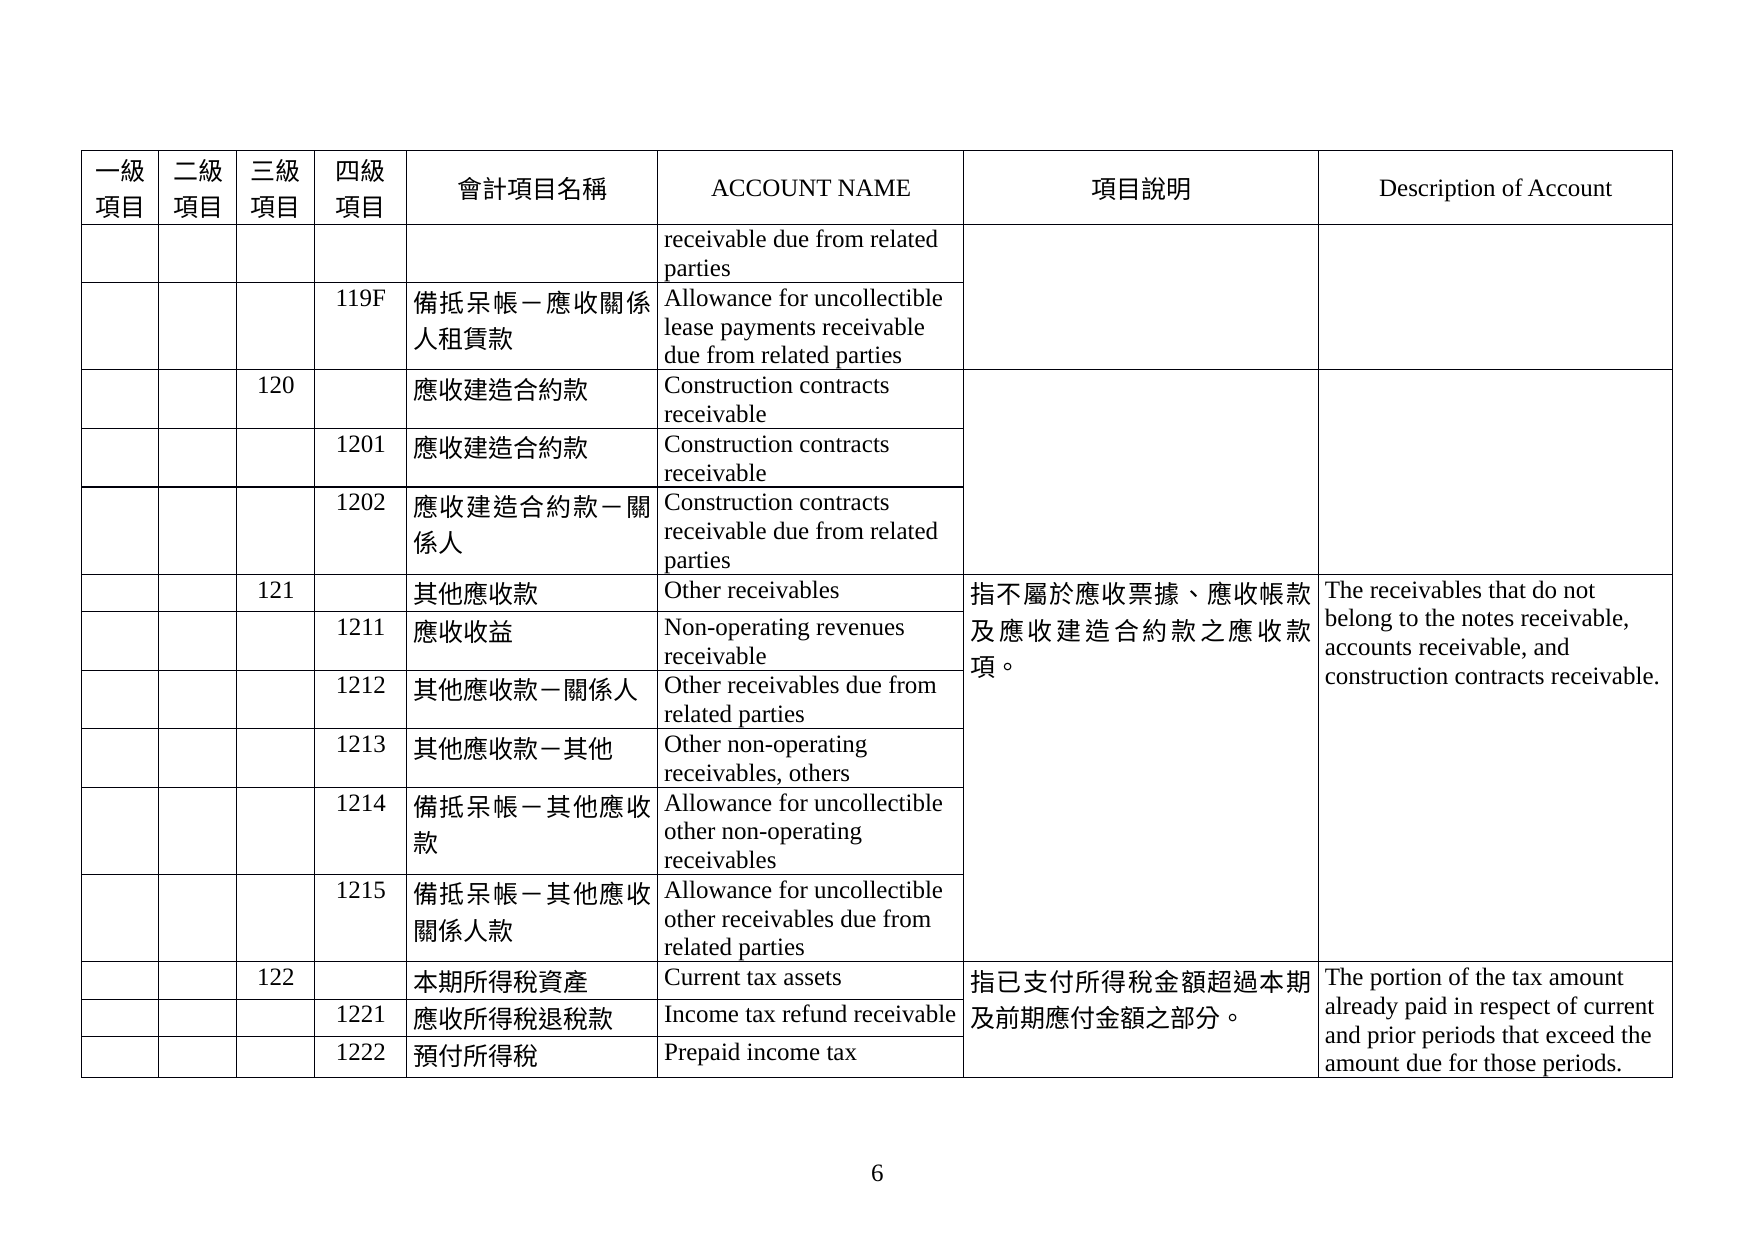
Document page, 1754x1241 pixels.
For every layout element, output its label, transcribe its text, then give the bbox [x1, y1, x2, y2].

table_cell [964, 225, 1318, 369]
table_cell 1202 [315, 488, 406, 574]
table_cell 備抵呆帳－其他應收款 [407, 788, 657, 874]
table_cell 其他應收款－關係人 [407, 671, 657, 728]
table_cell Prepaid income tax [658, 1037, 963, 1077]
table_cell 121 [237, 575, 314, 611]
table_cell Other non-operating receivables, others [658, 729, 963, 787]
table_cell [159, 1000, 236, 1036]
table_cell [82, 788, 158, 874]
table_cell 1215 [315, 875, 406, 961]
table_cell 其他應收款－其他 [407, 729, 657, 787]
table_header 三級項目 [237, 151, 314, 223]
table_cell Income tax refund receivable [658, 1000, 963, 1036]
table_cell 預付所得稅 [407, 1037, 657, 1077]
table_cell 119F [315, 283, 406, 369]
table_cell [1319, 225, 1672, 369]
table_cell 應收收益 [407, 612, 657, 669]
table_cell [237, 671, 314, 728]
table_cell [237, 729, 314, 787]
table_cell 122 [237, 962, 314, 998]
table_cell [159, 429, 236, 486]
table_cell [237, 225, 314, 282]
table_cell [82, 612, 158, 669]
table_cell The receivables that do not belong to the notes receivable, accounts receivable, and construction contracts receivable. [1319, 575, 1672, 961]
table_cell receivable due from related parties [658, 225, 963, 282]
table_cell Allowance for uncollectible other receivables due from related parties [658, 875, 963, 961]
table_cell Construction contracts receivable [658, 370, 963, 428]
table_cell 指不屬於應收票據、應收帳款及應收建造合約款之應收款項。 [964, 575, 1318, 961]
table_cell [159, 788, 236, 874]
table_cell Other receivables [658, 575, 963, 611]
table_cell [237, 612, 314, 669]
table_cell [82, 1037, 158, 1077]
table_cell 120 [237, 370, 314, 428]
table_cell 應收所得稅退稅款 [407, 1000, 657, 1036]
table_cell [82, 962, 158, 998]
table_cell Non-operating revenues receivable [658, 612, 963, 669]
table_cell [237, 283, 314, 369]
table_cell [82, 729, 158, 787]
table_cell [159, 875, 236, 961]
table_cell [237, 1000, 314, 1036]
table_cell [82, 370, 158, 428]
table_cell Construction contracts receivable [658, 429, 963, 486]
table_cell 應收建造合約款 [407, 370, 657, 428]
table_cell Construction contracts receivable due from related parties [658, 488, 963, 574]
table_cell [159, 283, 236, 369]
table_cell 1213 [315, 729, 406, 787]
table_cell [315, 575, 406, 611]
table_cell [237, 788, 314, 874]
table_header 會計項目名稱 [407, 151, 657, 223]
table_header 一級項目 [82, 151, 158, 223]
table_cell [159, 575, 236, 611]
table_cell [159, 488, 236, 574]
table_cell 1222 [315, 1037, 406, 1077]
table_cell [315, 225, 406, 282]
table_cell Other receivables due from related parties [658, 671, 963, 728]
table_cell 備抵呆帳－其他應收關係人款 [407, 875, 657, 961]
table_cell 1211 [315, 612, 406, 669]
table_cell [82, 225, 158, 282]
table_cell [159, 671, 236, 728]
table_cell Current tax assets [658, 962, 963, 998]
table_cell 1221 [315, 1000, 406, 1036]
table_cell Allowance for uncollectible lease payments receivable due from related parties [658, 283, 963, 369]
table_header Description of Account [1319, 151, 1672, 223]
table_header 項目說明 [964, 151, 1318, 223]
table_cell [82, 671, 158, 728]
table_cell [315, 962, 406, 998]
table_cell [159, 370, 236, 428]
table_cell [82, 1000, 158, 1036]
table_header ACCOUNT NAME [658, 151, 963, 223]
table_cell 1212 [315, 671, 406, 728]
table_header 四級 項目 [315, 151, 406, 223]
table_cell The portion of the tax amount already paid in respect of current and prior periods that exceed the amount due for those periods. [1319, 962, 1672, 1077]
table_cell [237, 488, 314, 574]
table_cell [82, 488, 158, 574]
table_cell [159, 612, 236, 669]
table_cell Allowance for uncollectible other non-operating receivables [658, 788, 963, 874]
table_cell [82, 429, 158, 486]
table_cell [964, 370, 1318, 574]
table_cell [407, 225, 657, 282]
table_cell [159, 729, 236, 787]
table_cell [237, 1037, 314, 1077]
table_cell [82, 283, 158, 369]
table_cell 備抵呆帳－應收關係人租賃款 [407, 283, 657, 369]
table_cell [159, 225, 236, 282]
table_cell 指已支付所得稅金額超過本期及前期應付金額之部分。 [964, 962, 1318, 1077]
table_cell [82, 875, 158, 961]
table_cell 應收建造合約款－關係人 [407, 488, 657, 574]
table_cell 1201 [315, 429, 406, 486]
table_cell [237, 875, 314, 961]
table_cell 本期所得稅資產 [407, 962, 657, 998]
table_cell [1319, 370, 1672, 574]
table_cell 應收建造合約款 [407, 429, 657, 486]
table_cell [159, 962, 236, 998]
table_header 二級項目 [159, 151, 236, 223]
table_cell [82, 575, 158, 611]
table_cell [315, 370, 406, 428]
table_cell [159, 1037, 236, 1077]
table_cell [237, 429, 314, 486]
table_cell 1214 [315, 788, 406, 874]
table_cell 其他應收款 [407, 575, 657, 611]
